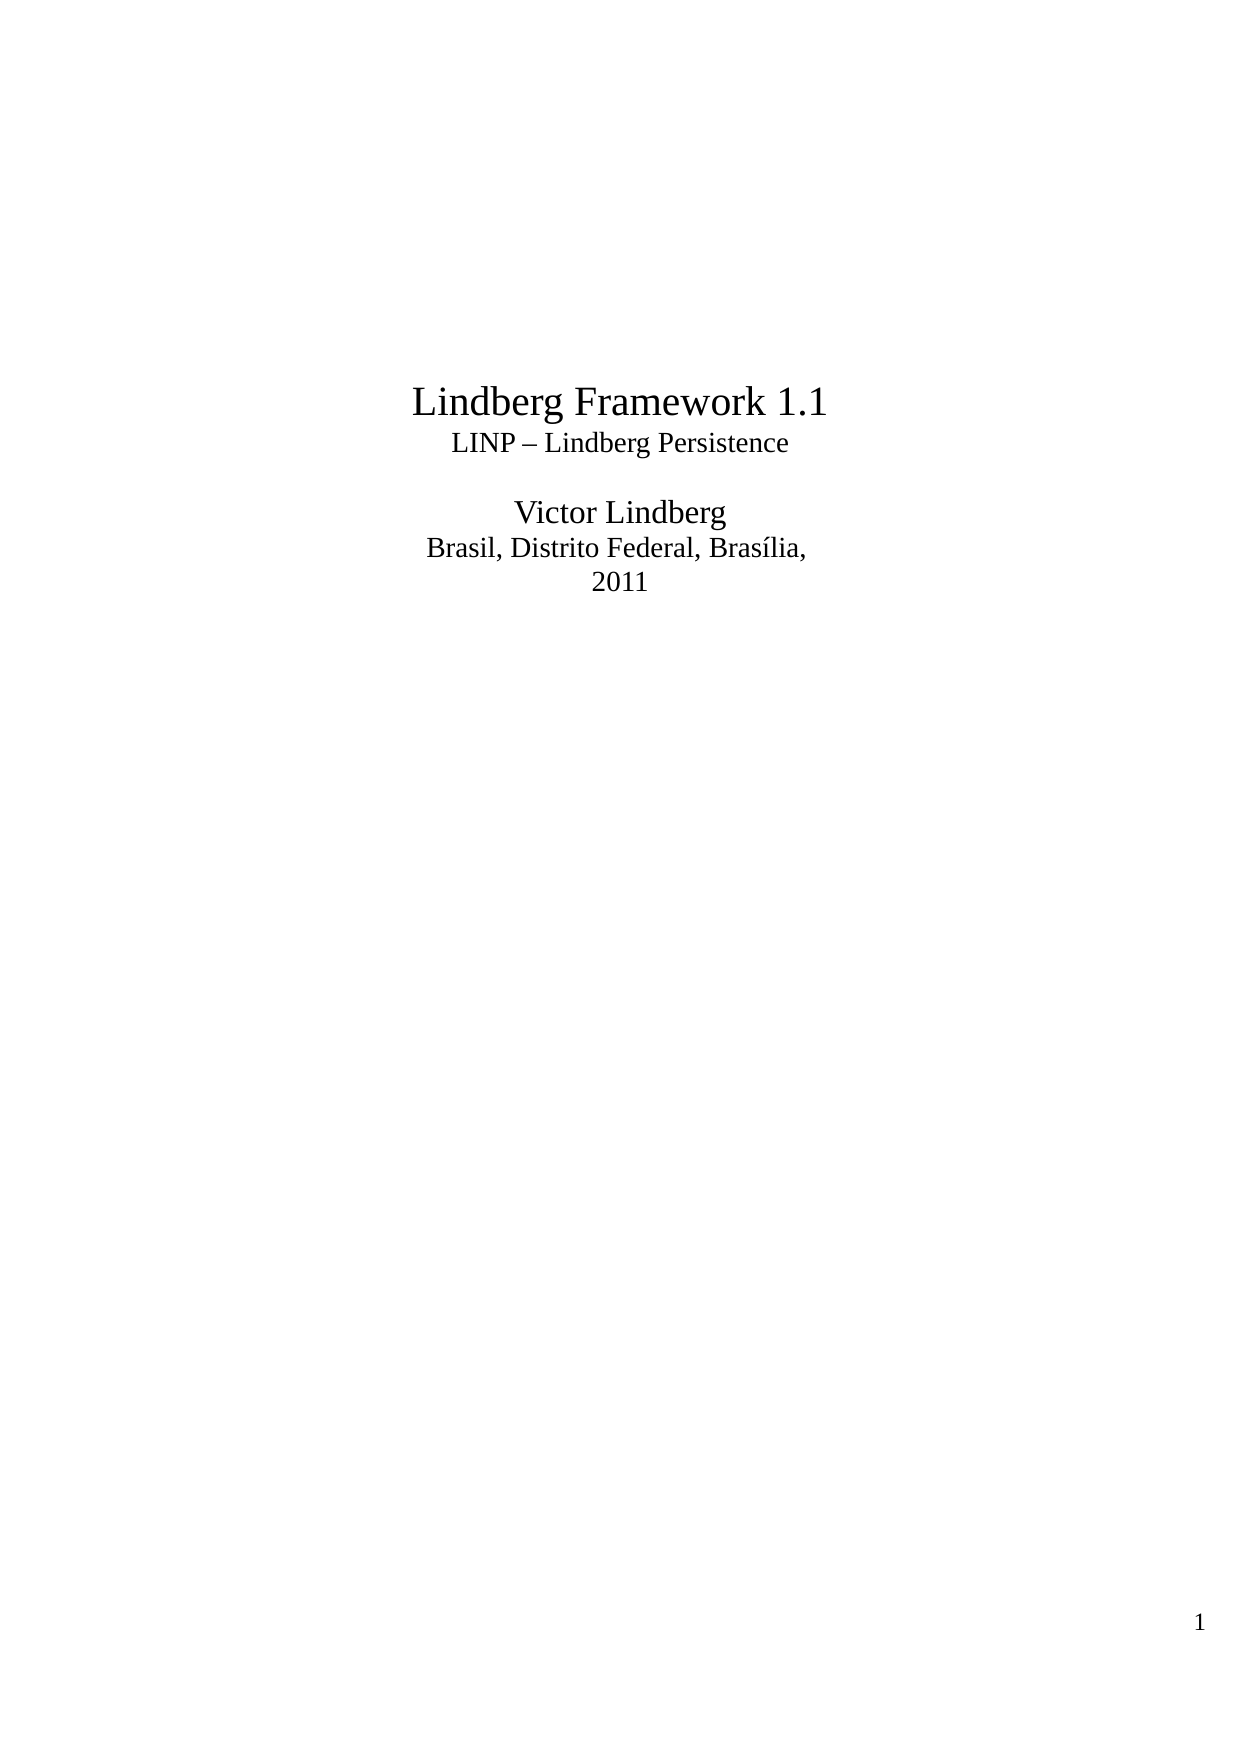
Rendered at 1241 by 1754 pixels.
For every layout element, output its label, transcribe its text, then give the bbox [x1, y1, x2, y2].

text Victor Lindberg [34, 492, 1206, 530]
text LINP – Lindberg Persistence [34, 425, 1206, 458]
text Brasil, Distrito Federal, Brasília, [34, 530, 1206, 564]
text 2011 [34, 564, 1206, 597]
text Lindberg Framework 1.1 [34, 377, 1206, 425]
